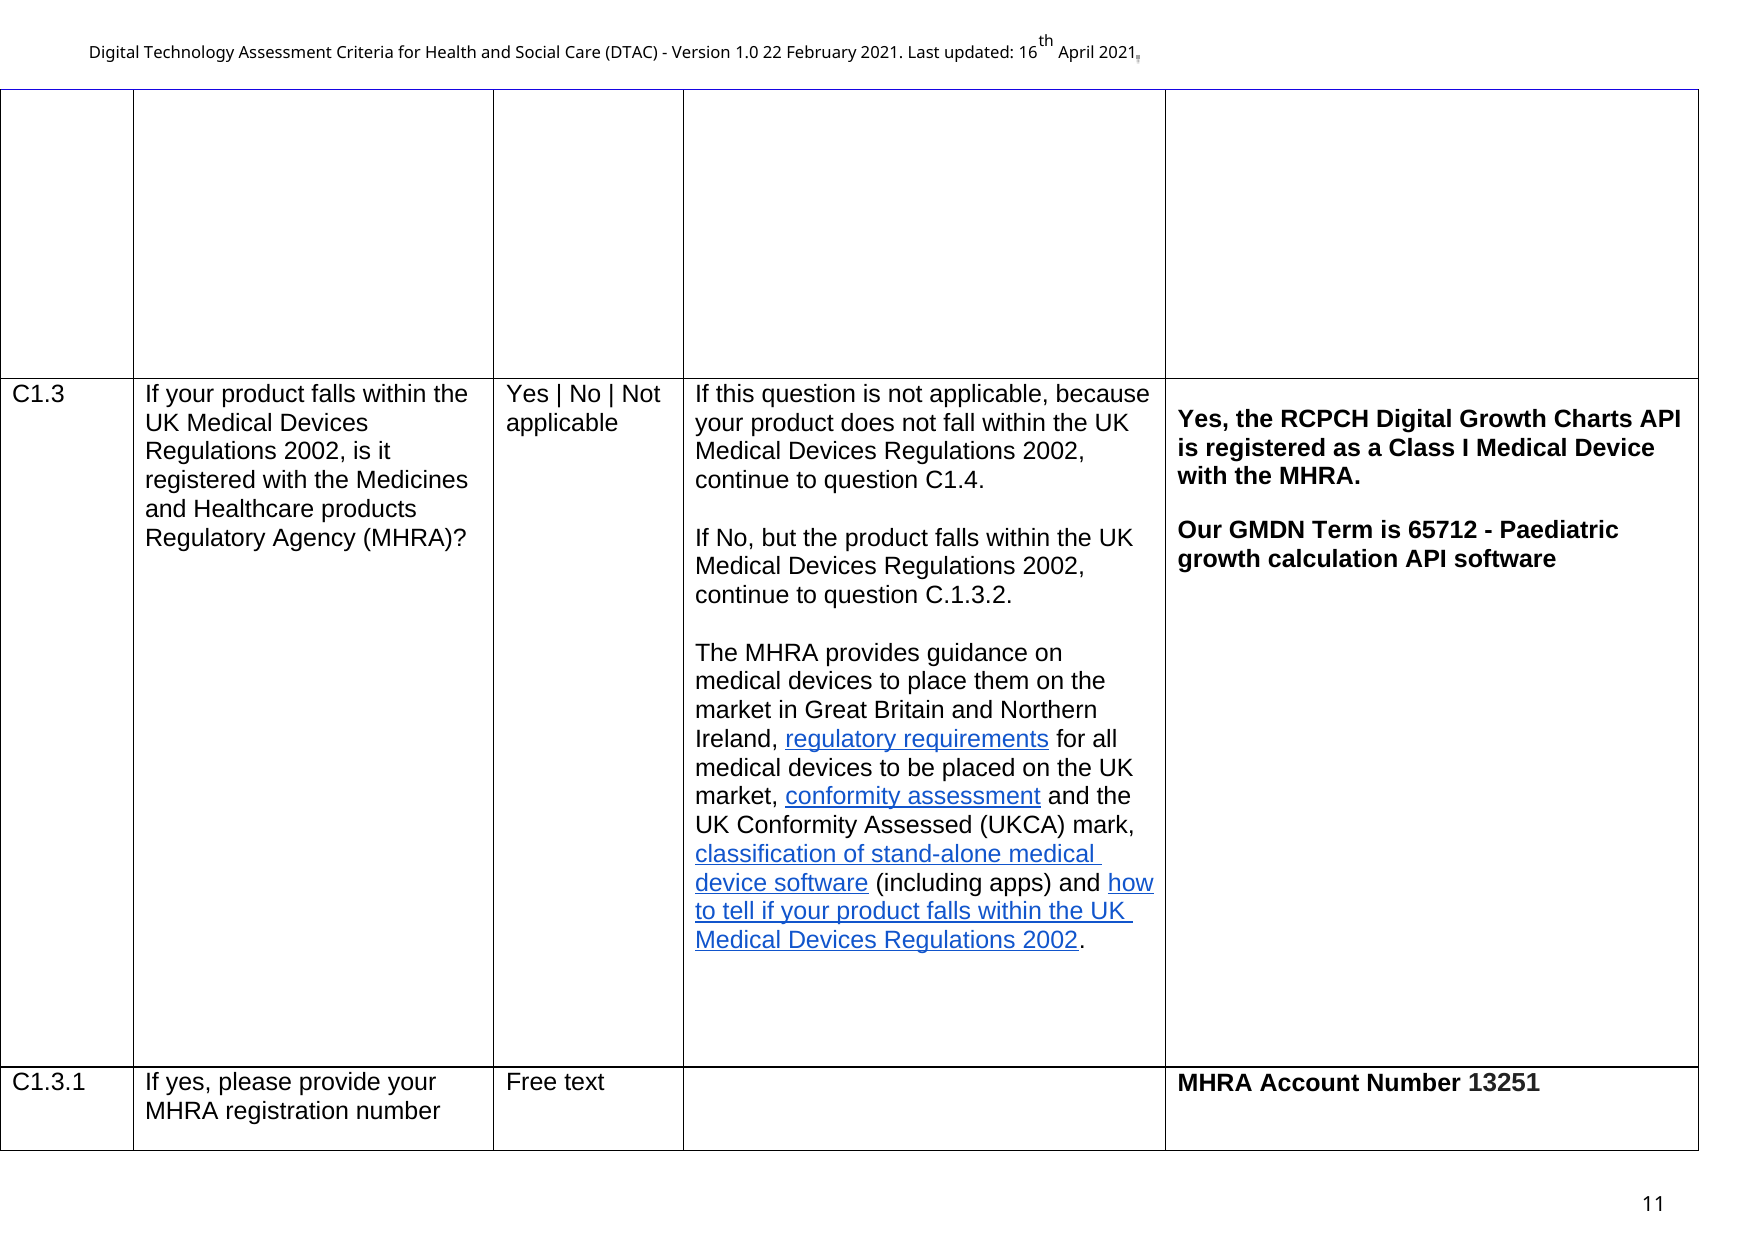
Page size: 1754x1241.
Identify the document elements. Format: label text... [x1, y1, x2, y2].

table_cell If yes, please provide your MHRA registration number [134, 1068, 493, 1150]
table_cell [494, 90, 683, 378]
table_cell If this question is not applicable, because your product does not fall within the UK Medical Devices Regulations 2002, continue to question C1.4. If No, but the product falls within the UK Medical Devices Regulations 2002, continue to question C.1.3.2. The MHRA provides guidance on medical devices to place them on the market in Great Britain and Northern Ireland, regulatory requirements for all medical devices to be placed on the UK market, conformity assessment and the UK Conformity Assessed (UKCA) mark, classification of stand-alone medical device software (including apps) and how to tell if your product falls within the UK Medical Devices Regulations 2002. [684, 379, 1165, 1066]
table_cell [684, 90, 1165, 378]
table_cell If your product falls within the UK Medical Devices Regulations 2002, is it registered with the Medicines and Healthcare products Regulatory Agency (MHRA)? [134, 379, 493, 1066]
table_cell MHRA Account Number 13251 [1166, 1068, 1698, 1150]
table_cell Free text [494, 1068, 683, 1150]
table_cell [134, 90, 493, 378]
table_cell [1, 90, 133, 378]
table_cell Yes | No | Not applicable [494, 379, 683, 1066]
table_cell Yes, the RCPCH Digital Growth Charts API is registered as a Class I Medical Device with the MHRA. Our GMDN Term is 65712 - Paediatric growth calculation API software [1166, 379, 1698, 1066]
table_cell C1.3.1 [1, 1068, 133, 1150]
table_cell [684, 1068, 1165, 1150]
table_cell [1166, 90, 1698, 378]
table_cell C1.3 [1, 379, 133, 1066]
